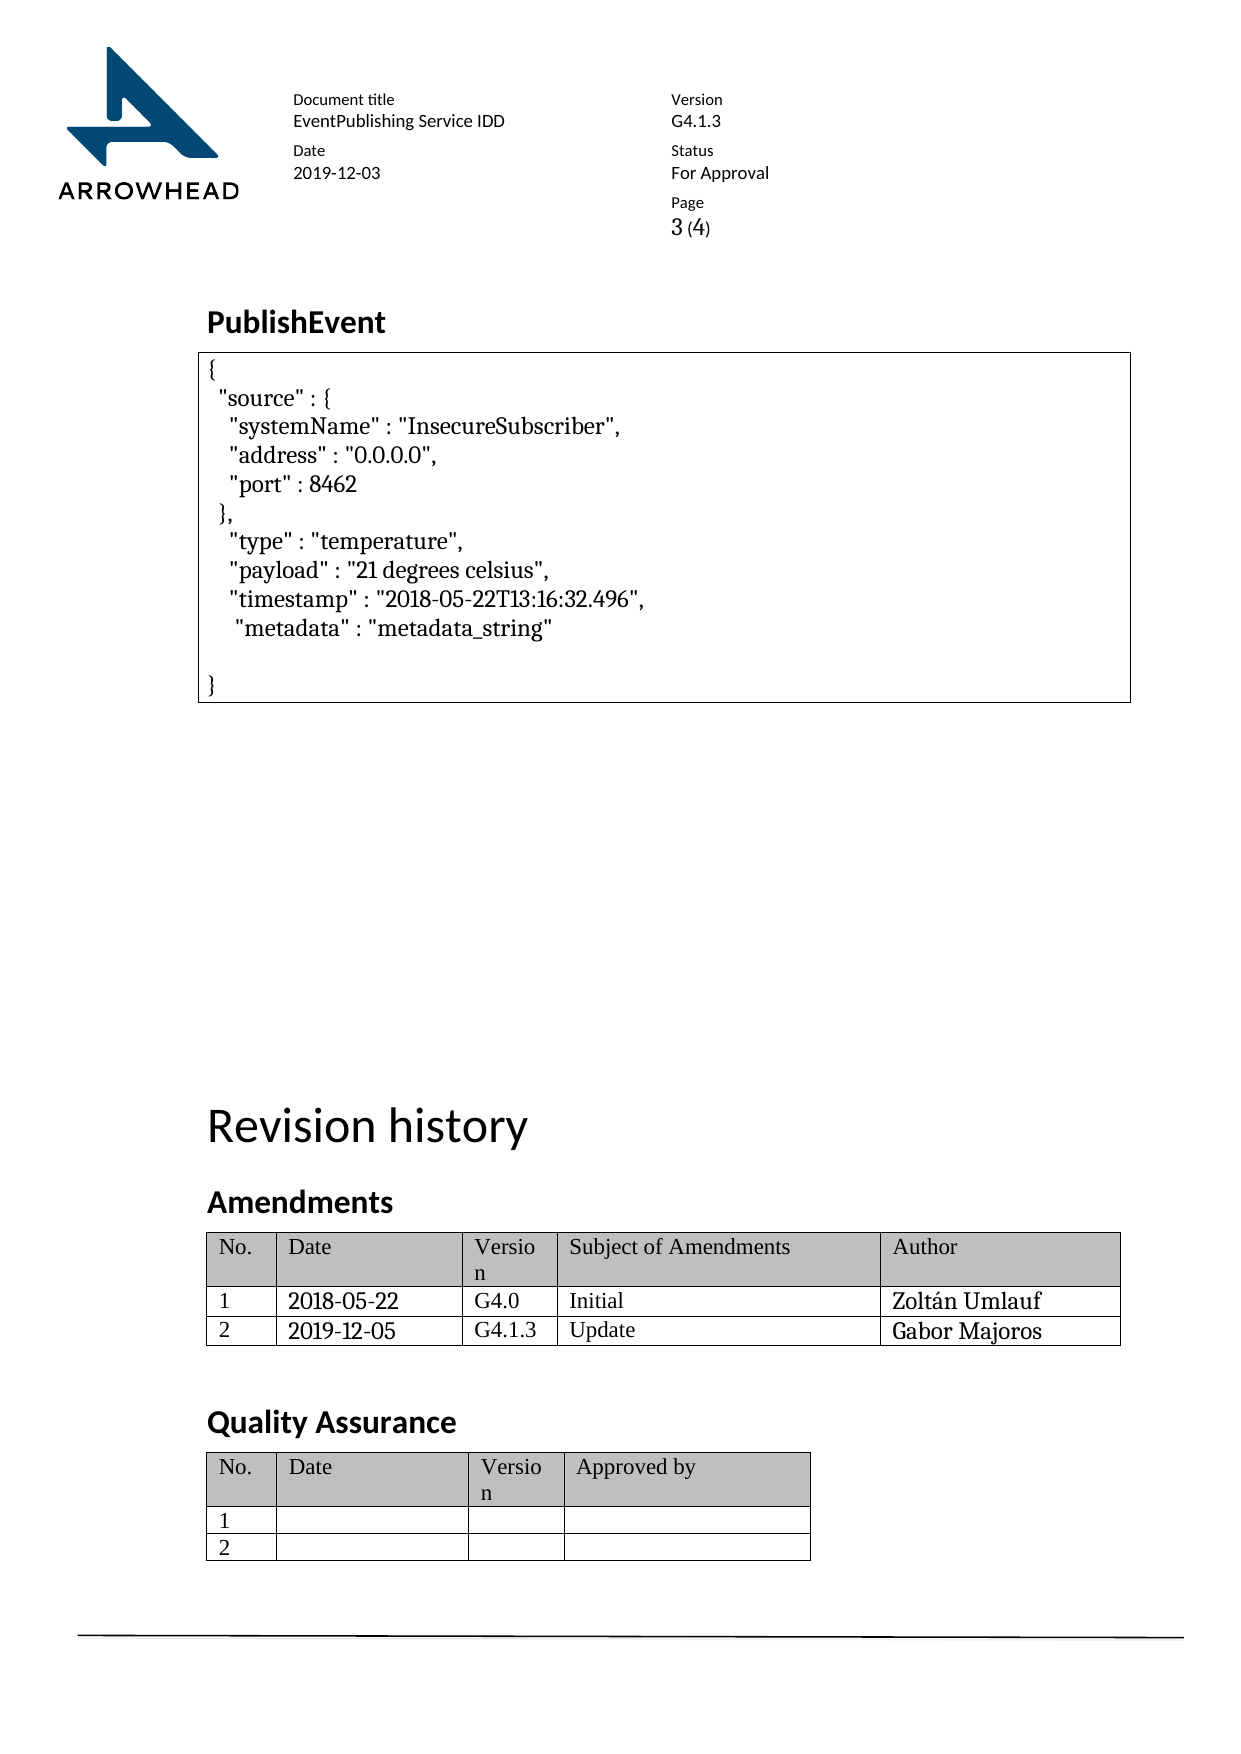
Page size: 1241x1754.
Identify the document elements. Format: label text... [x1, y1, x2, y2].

text { [199, 353, 1130, 383]
text "payload" : "21 degrees celsius", [207, 556, 1122, 585]
subtitle PublishEvent [207, 293, 1122, 343]
title Revision history [207, 1103, 1122, 1153]
table_cell 2 [207, 1317, 276, 1345]
table_header Version [463, 1233, 557, 1286]
table_cell [469, 1507, 564, 1533]
table_header Approved by [565, 1453, 810, 1506]
text } [199, 668, 1130, 702]
table_cell Initial [558, 1287, 880, 1316]
table_cell [565, 1534, 810, 1560]
subtitle Quality Assurance [207, 1393, 1122, 1443]
table_cell 2019-12-05 [277, 1317, 462, 1345]
table_cell Update [558, 1317, 880, 1345]
text "timestamp" : "2018-05-22T13:16:32.496", [207, 585, 1122, 613]
picture [58, 47, 239, 206]
text "systemName" : "InsecureSubscriber", [207, 412, 1122, 441]
table_cell G4.1.3 [463, 1317, 557, 1345]
text "source" : { [207, 383, 1122, 412]
text "port" : 8462 [207, 470, 1122, 498]
table_header Date [277, 1453, 468, 1506]
table_cell 2018-05-22 [277, 1287, 462, 1316]
text "type" : "temperature", [207, 527, 1122, 556]
table_cell [565, 1507, 810, 1533]
table_cell Zoltán Umlauf [881, 1287, 1120, 1316]
table_header No. [207, 1233, 276, 1286]
table_cell 1 [207, 1287, 276, 1316]
table_header Subject of Amendments [558, 1233, 880, 1286]
table_cell [469, 1534, 564, 1560]
table_cell Gabor Majoros [881, 1317, 1120, 1345]
text "metadata" : "metadata_string" [207, 613, 1122, 642]
table_cell [277, 1507, 468, 1533]
table_cell 2 [207, 1534, 276, 1560]
text }, [207, 498, 1122, 527]
table_header Date [277, 1233, 462, 1286]
text "address" : "0.0.0.0", [207, 441, 1122, 470]
table_header Version [469, 1453, 564, 1506]
table_cell 1 [207, 1507, 276, 1533]
table_header Author [881, 1233, 1120, 1286]
table_header No. [207, 1453, 276, 1506]
subtitle Amendments [207, 1174, 1122, 1224]
table_cell G4.0 [463, 1287, 557, 1316]
table_cell [277, 1534, 468, 1560]
